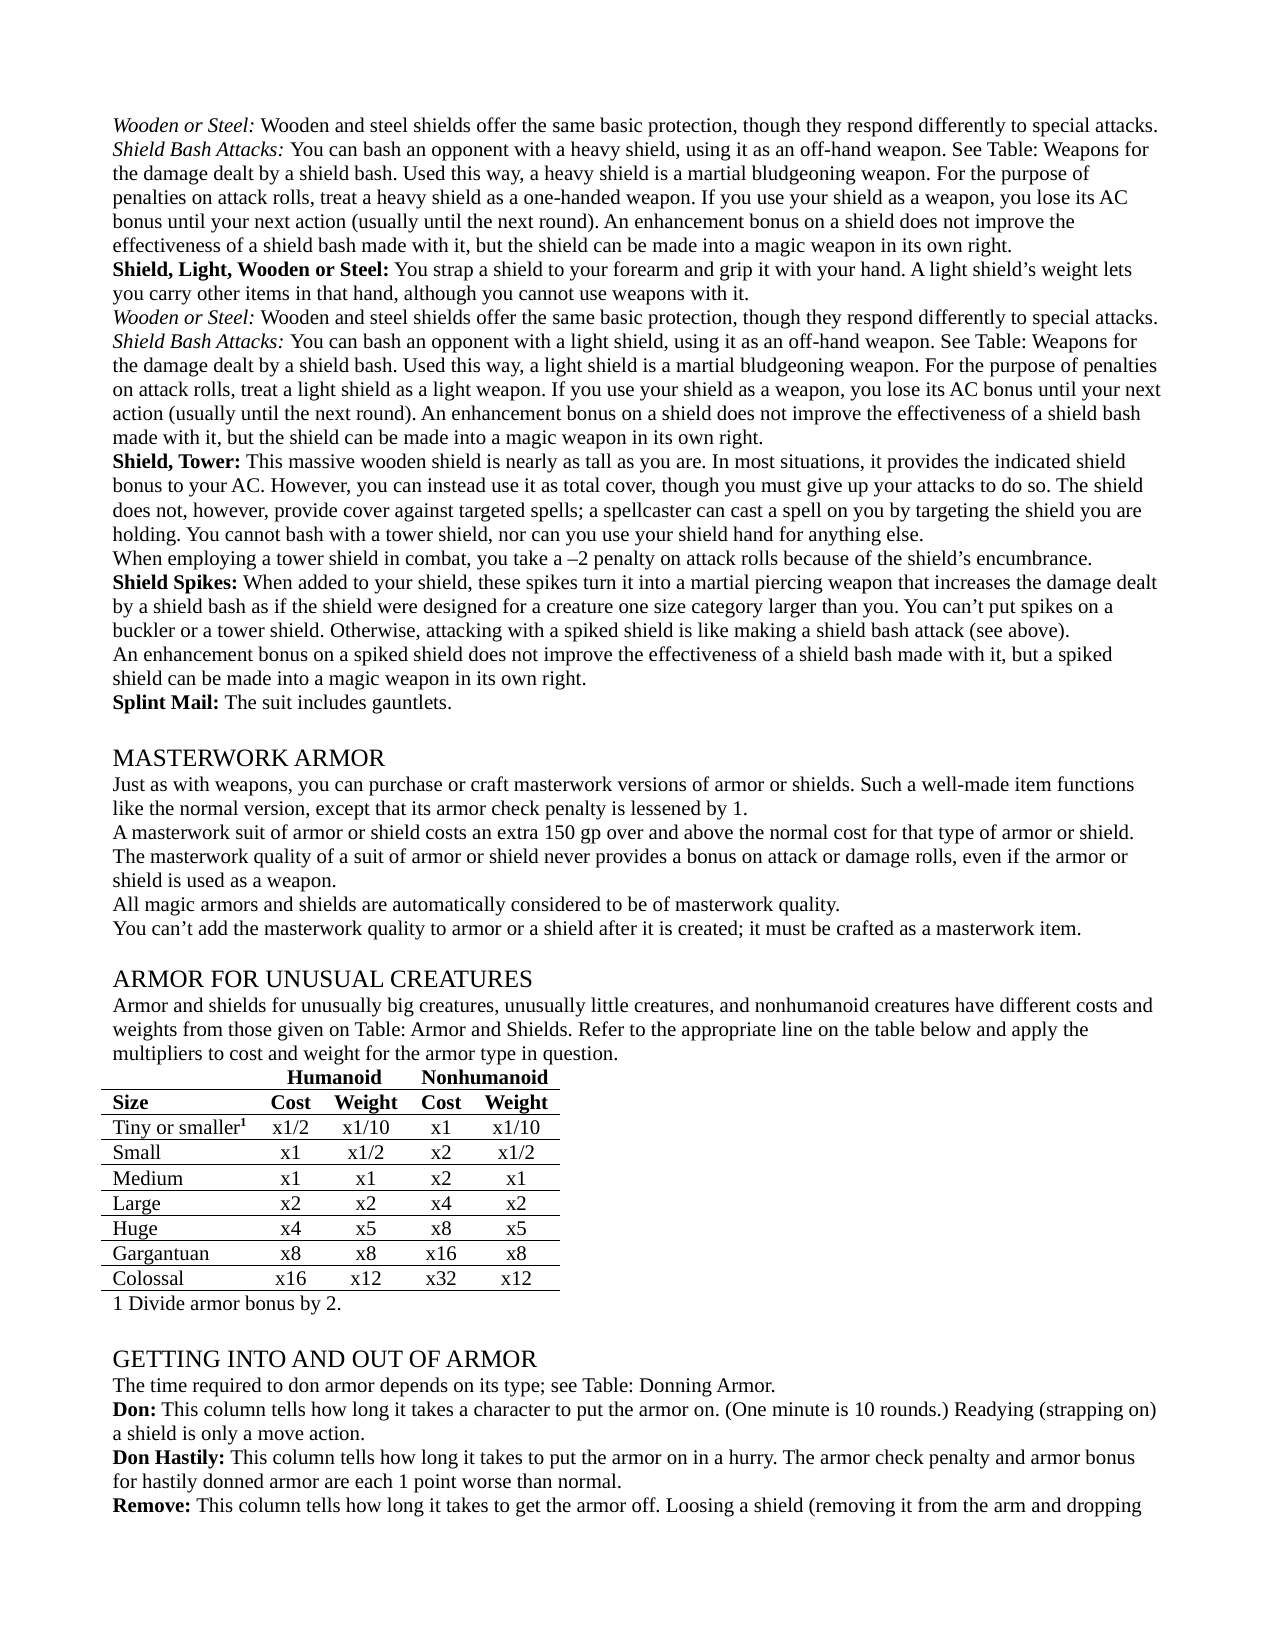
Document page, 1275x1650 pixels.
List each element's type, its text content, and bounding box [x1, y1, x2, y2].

text Remove: This column tells how long it takes to get the armor off. Loosing a shield (removing it from the arm and dropping [112, 1493, 1162, 1517]
table_cell x2 [410, 1140, 472, 1164]
table_cell x4 [259, 1216, 322, 1240]
text Armor and shields for unusually big creatures, unusually little creatures, and nonhumanoid creatures have different costs and weights from those given on Table: Armor and Shields. Refer to the appropriate line on the table below and apply the multipliers to cost and weight for the armor type in question. [112, 993, 1162, 1065]
table_cell Colossal [101, 1266, 259, 1290]
table_cell Cost [410, 1090, 472, 1114]
table_cell x32 [410, 1266, 472, 1290]
table_cell x1 [410, 1115, 472, 1139]
table_cell Gargantuan [101, 1241, 259, 1265]
table_cell Size [101, 1090, 259, 1114]
text The time required to don armor depends on its type; see Table: Donning Armor. [112, 1372, 1162, 1397]
text ARMOR FOR UNUSUAL CREATURES [112, 964, 1162, 993]
text MASTERWORK ARMOR [112, 743, 1162, 772]
text Shield Spikes: When added to your shield, these spikes turn it into a martial piercing weapon that increases the damage dealt by a shield bash as if the shield were designed for a creature one size category larger than you. You can’t put spikes on a buckler or a tower shield. Otherwise, attacking with a spiked shield is like making a shield bash attack (see above). [112, 570, 1162, 642]
text Shield Bash Attacks: You can bash an opponent with a heavy shield, using it as an off-hand weapon. See Table: Weapons for the damage dealt by a shield bash. Used this way, a heavy shield is a martial bludgeoning weapon. For the purpose of penalties on attack rolls, treat a heavy shield as a one-handed weapon. If you use your shield as a weapon, you lose its AC bonus until your next action (usually until the next round). An enhancement bonus on a shield does not improve the effectiveness of a shield bash made with it, but the shield can be made into a magic weapon in its own right. [112, 137, 1162, 257]
table_header [101, 1065, 259, 1089]
table_cell x5 [473, 1216, 560, 1240]
table_cell x8 [473, 1241, 560, 1265]
table_cell x2 [410, 1165, 472, 1189]
text All magic armors and shields are automatically considered to be of masterwork quality. [112, 892, 1162, 916]
table_cell x2 [473, 1191, 560, 1214]
text GETTING INTO AND OUT OF ARMOR [112, 1344, 1162, 1372]
table_cell Weight [322, 1090, 409, 1114]
table_cell x1/10 [473, 1115, 560, 1139]
text An enhancement bonus on a spiked shield does not improve the effectiveness of a shield bash made with it, but a spiked shield can be made into a magic weapon in its own right. [112, 642, 1162, 690]
table_cell Weight [473, 1090, 560, 1114]
table_cell Small [101, 1140, 259, 1164]
table_cell x12 [473, 1266, 560, 1290]
table_cell x2 [322, 1191, 409, 1214]
table_cell x1 [259, 1165, 322, 1189]
table_cell x5 [322, 1216, 409, 1240]
table_header Nonhumanoid [410, 1065, 560, 1089]
table_cell 1 Divide armor bonus by 2. [101, 1291, 560, 1315]
table_cell x1 [473, 1165, 560, 1189]
table_cell x1 [259, 1140, 322, 1164]
table_cell x12 [322, 1266, 409, 1290]
text Splint Mail: The suit includes gauntlets. [112, 690, 1162, 714]
table_cell x1/2 [259, 1115, 322, 1139]
table_cell x1 [322, 1165, 409, 1189]
table_cell x1/2 [322, 1140, 409, 1164]
text Don Hastily: This column tells how long it takes to put the armor on in a hurry. The armor check penalty and armor bonus for hastily donned armor are each 1 point worse than normal. [112, 1445, 1162, 1493]
table_cell Cost [259, 1090, 322, 1114]
text Don: This column tells how long it takes a character to put the armor on. (One minute is 10 rounds.) Readying (strapping on) a shield is only a move action. [112, 1397, 1162, 1445]
table_cell x1/10 [322, 1115, 409, 1139]
text Just as with weapons, you can purchase or craft masterwork versions of armor or shields. Such a well-made item functions like the normal version, except that its armor check penalty is lessened by 1. [112, 772, 1162, 820]
table_cell x8 [322, 1241, 409, 1265]
table_cell x16 [259, 1266, 322, 1290]
table_cell x4 [410, 1191, 472, 1214]
table_cell x2 [259, 1191, 322, 1214]
table_cell x1/2 [473, 1140, 560, 1164]
table_cell Tiny or smaller1 [101, 1115, 259, 1139]
table_cell x8 [410, 1216, 472, 1240]
text Shield, Light, Wooden or Steel: You strap a shield to your forearm and grip it with your hand. A light shield’s weight lets you carry other items in that hand, although you cannot use weapons with it. [112, 257, 1162, 305]
text A masterwork suit of armor or shield costs an extra 150 gp over and above the normal cost for that type of armor or shield. [112, 820, 1162, 844]
text Shield, Tower: This massive wooden shield is nearly as tall as you are. In most situations, it provides the indicated shield bonus to your AC. However, you can instead use it as total cover, though you must give up your attacks to do so. The shield does not, however, provide cover against targeted spells; a spellcaster can cast a spell on you by targeting the shield you are holding. You cannot bash with a tower shield, nor can you use your shield hand for anything else. [112, 449, 1162, 546]
text Shield Bash Attacks: You can bash an opponent with a light shield, using it as an off-hand weapon. See Table: Weapons for the damage dealt by a shield bash. Used this way, a light shield is a martial bludgeoning weapon. For the purpose of penalties on attack rolls, treat a light shield as a light weapon. If you use your shield as a weapon, you lose its AC bonus until your next action (usually until the next round). An enhancement bonus on a shield does not improve the effectiveness of a shield bash made with it, but the shield can be made into a magic weapon in its own right. [112, 329, 1162, 449]
table_cell x16 [410, 1241, 472, 1265]
text Wooden or Steel: Wooden and steel shields offer the same basic protection, though they respond differently to special attacks. [112, 305, 1162, 329]
text You can’t add the masterwork quality to armor or a shield after it is created; it must be crafted as a masterwork item. [112, 916, 1162, 940]
table_cell Medium [101, 1165, 259, 1189]
text When employing a tower shield in combat, you take a –2 penalty on attack rolls because of the shield’s encumbrance. [112, 546, 1162, 570]
table_cell Large [101, 1191, 259, 1214]
table_cell Huge [101, 1216, 259, 1240]
text The masterwork quality of a suit of armor or shield never provides a bonus on attack or damage rolls, even if the armor or shield is used as a weapon. [112, 844, 1162, 892]
table_header Humanoid [259, 1065, 409, 1089]
table_cell x8 [259, 1241, 322, 1265]
text Wooden or Steel: Wooden and steel shields offer the same basic protection, though they respond differently to special attacks. [112, 112, 1162, 137]
